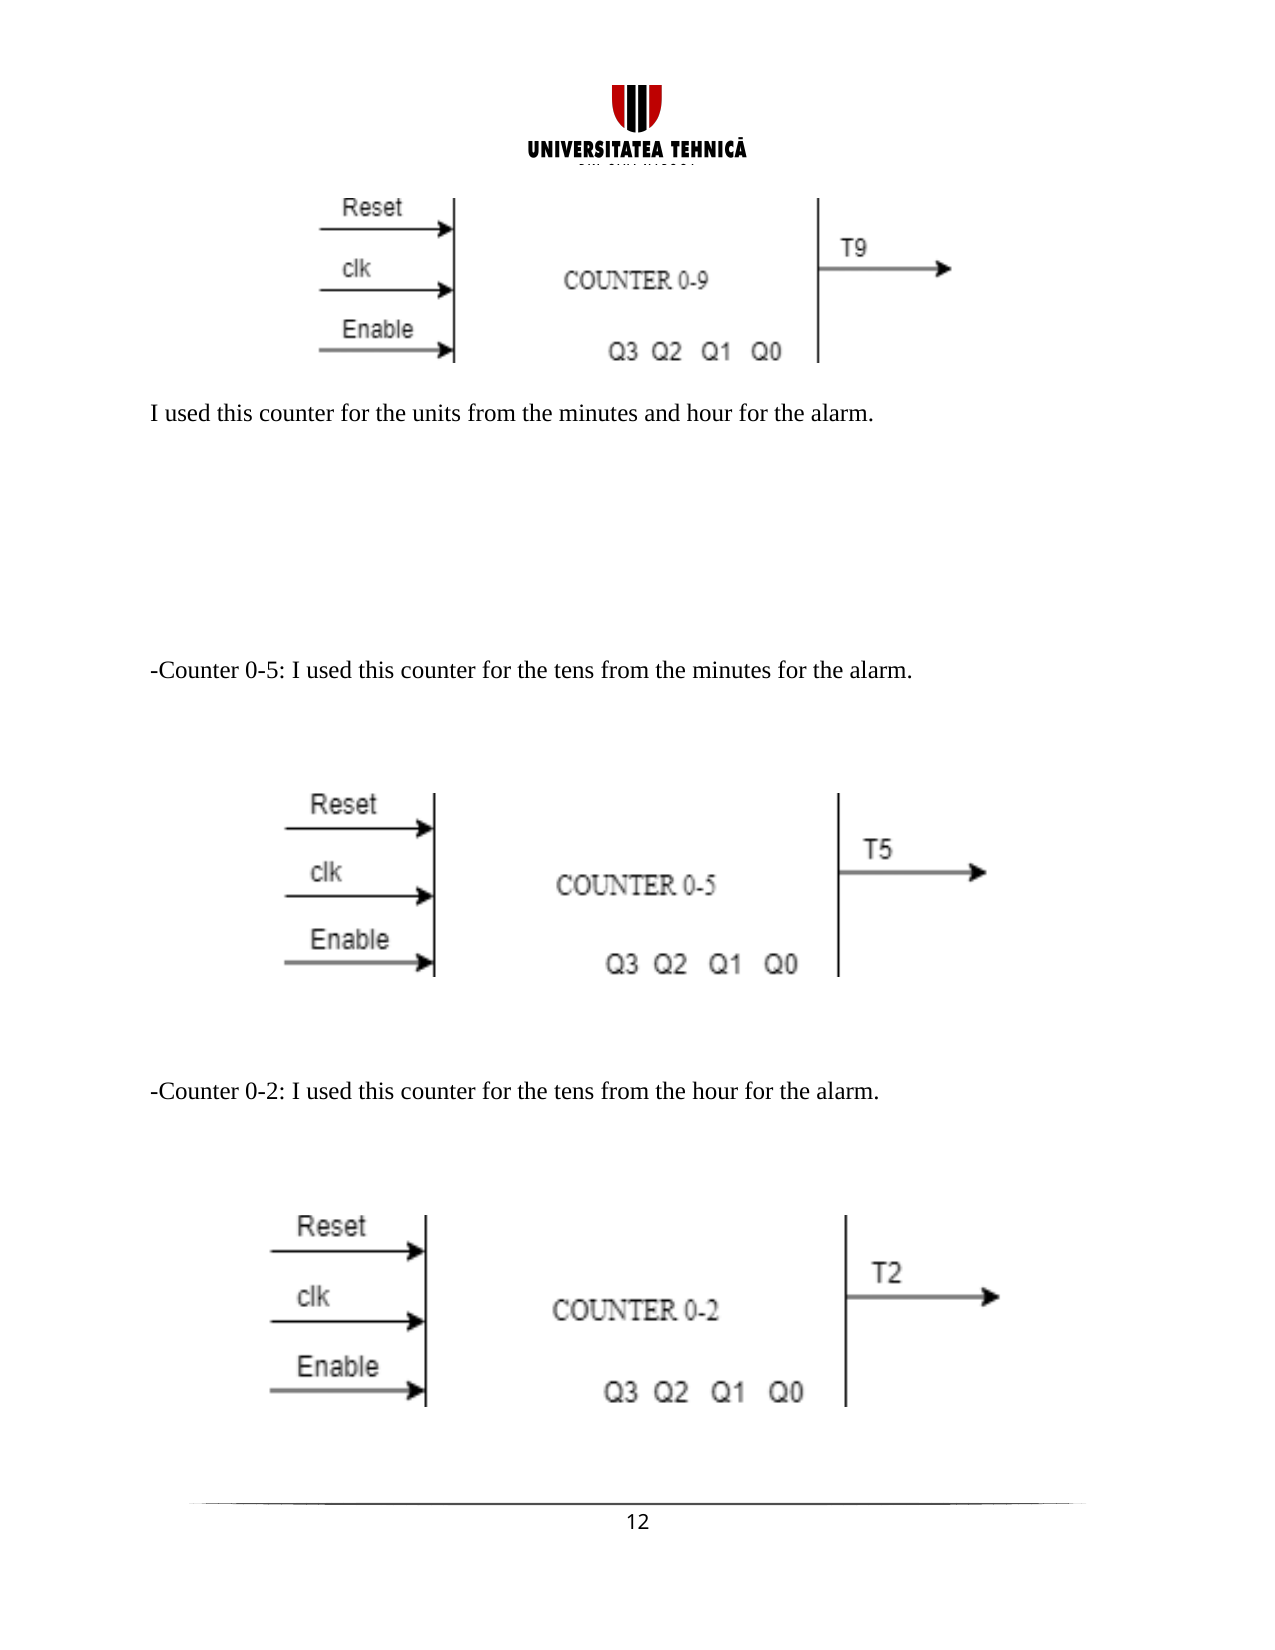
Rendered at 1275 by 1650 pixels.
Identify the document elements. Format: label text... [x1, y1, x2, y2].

text I used this counter for the units from the minutes and hour for the alarm. [150, 398, 1125, 427]
text -Counter 0-2: I used this counter for the tens from the hour for the alarm. [150, 1076, 1125, 1105]
text -Counter 0-5: I used this counter for the tens from the minutes for the alarm. [150, 655, 1125, 684]
